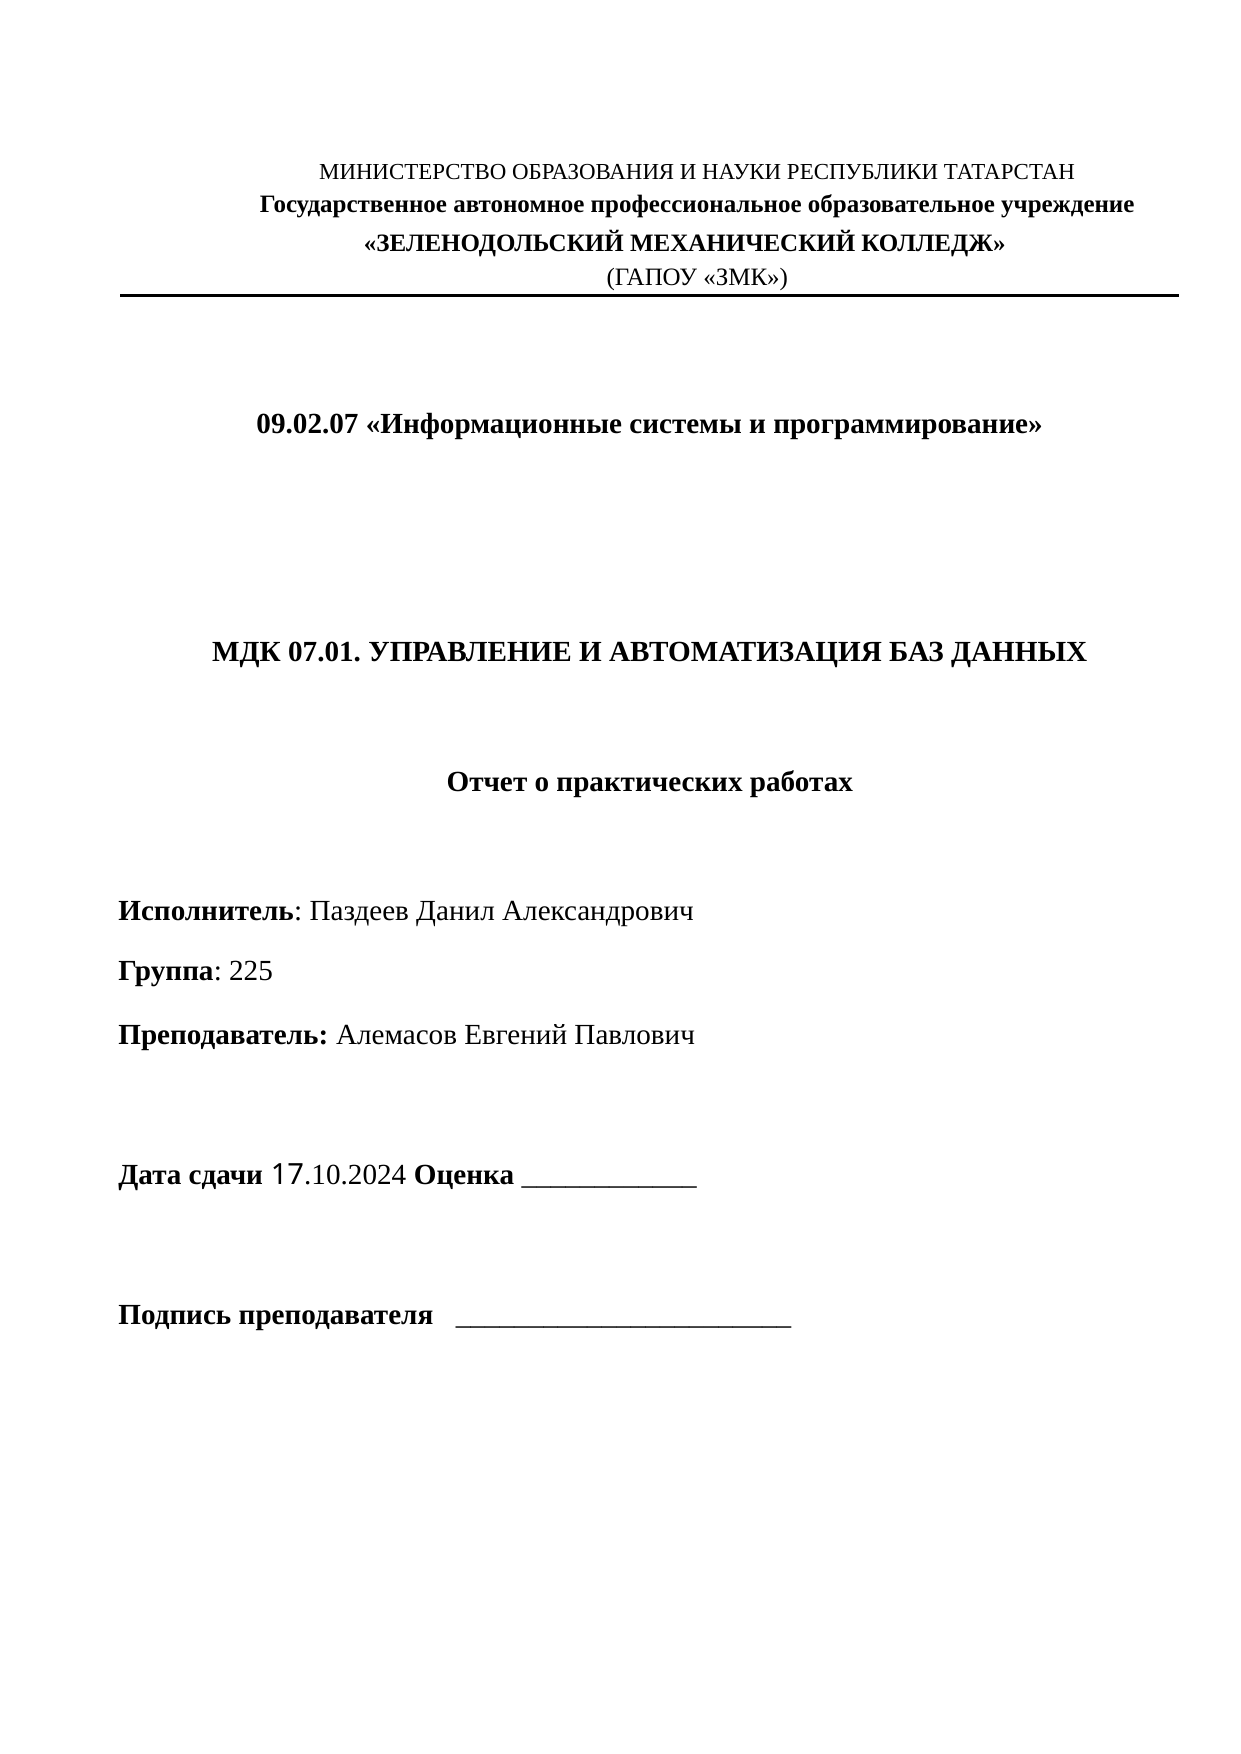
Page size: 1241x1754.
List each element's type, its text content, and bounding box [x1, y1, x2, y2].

text 09.02.07 «Информационные системы и программирование» [118, 406, 1181, 440]
text Подпись преподавателя _______________________ [118, 1293, 1181, 1333]
text Преподаватель: Алемасов Евгений Павлович [118, 1013, 1181, 1053]
text Дата сдачи 17.10.2024 Оценка ____________ [118, 1153, 1181, 1193]
subtitle МДК 07.01. УПРАВЛЕНИЕ И АВТОМАТИЗАЦИЯ БАЗ ДАННЫХ [118, 634, 1181, 668]
text Отчет о практических работах [118, 764, 1181, 797]
text Группа: 225 [118, 953, 1181, 986]
text Исполнитель: Паздеев Данил Александрович [118, 893, 1181, 926]
table_header [120, 158, 215, 294]
table_header МИНИСТЕРСТВО ОБРАЗОВАНИЯ И НАУКИ РЕСПУБЛИКИ ТАТАРСТАН Государственное автономное профессиональное образовательное учреждение «ЗЕЛЕНОДОЛЬСКИЙ МЕХАНИЧЕСКИЙ КОЛЛЕДЖ» (ГАПОУ «ЗМК») [215, 158, 1179, 294]
